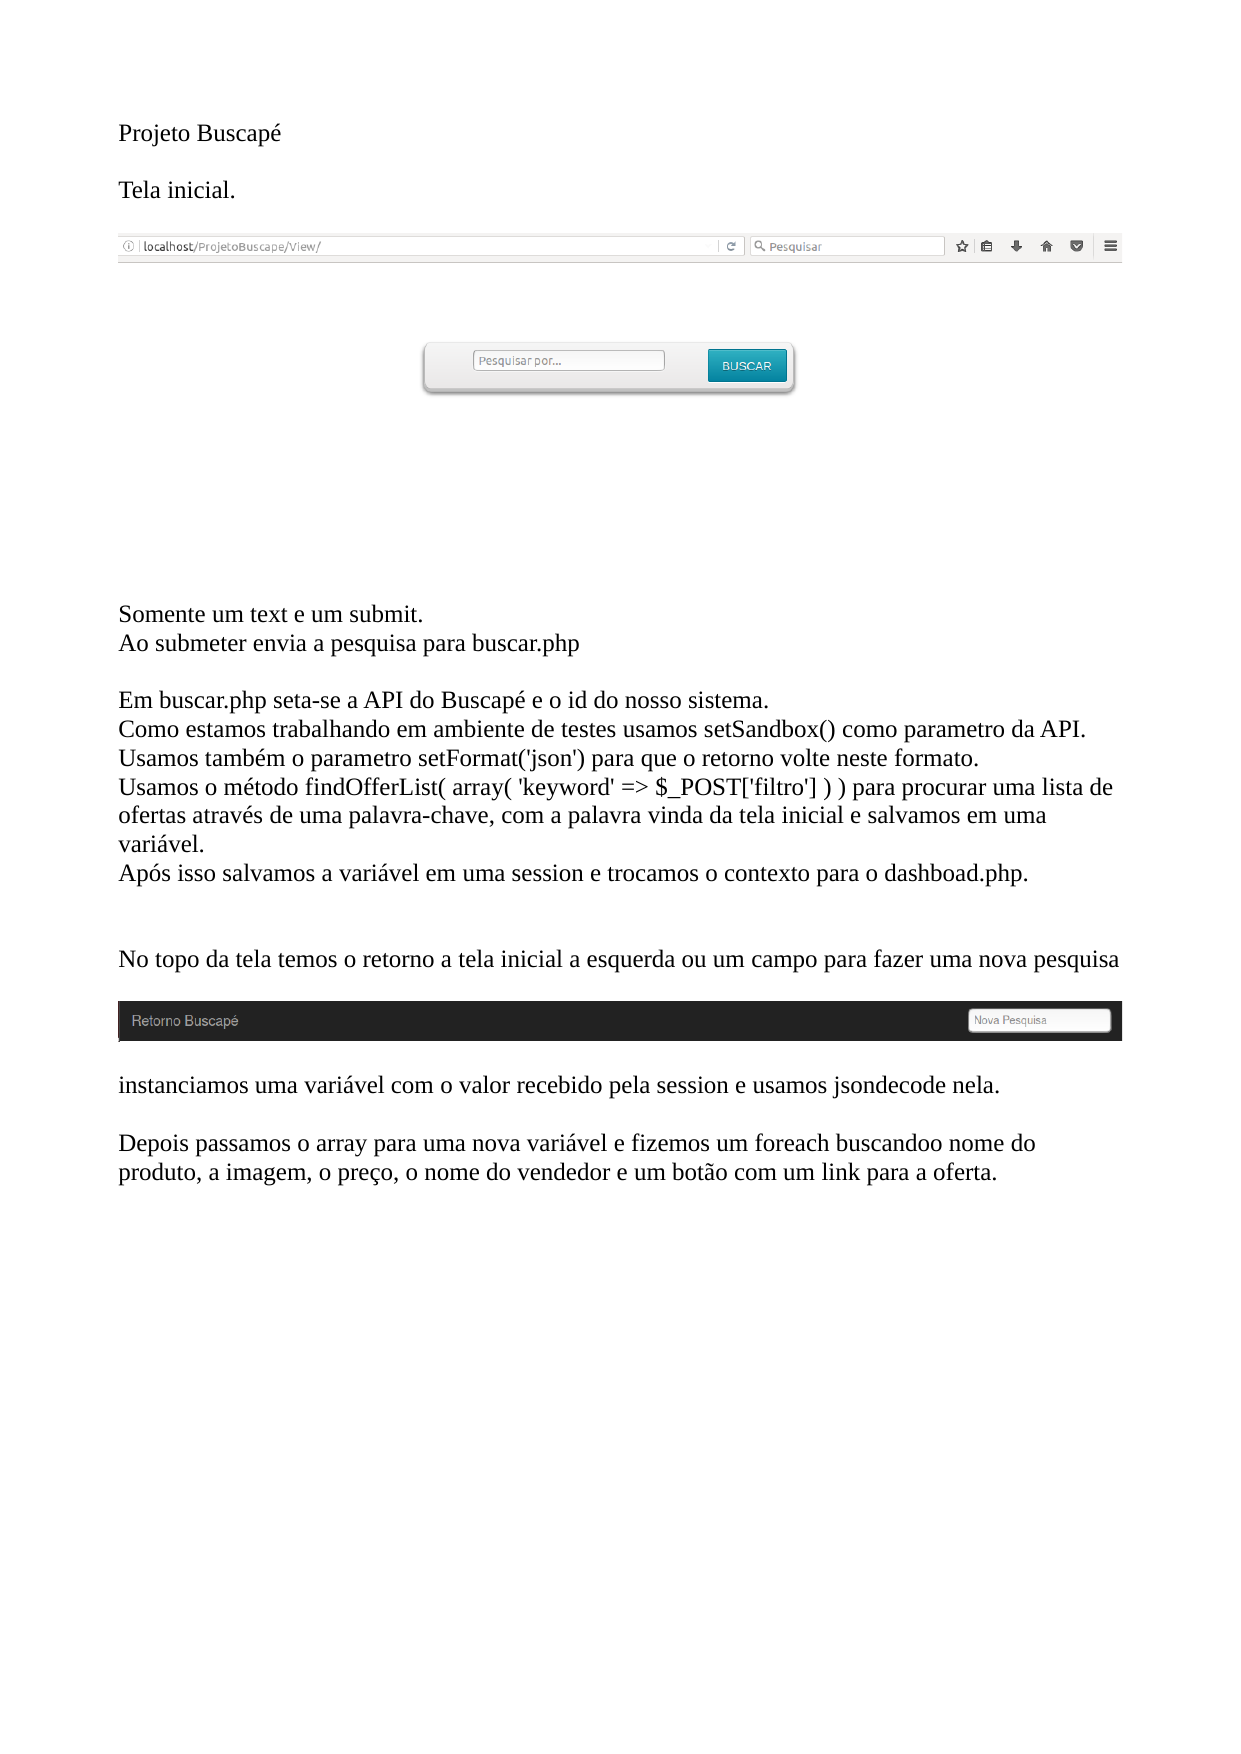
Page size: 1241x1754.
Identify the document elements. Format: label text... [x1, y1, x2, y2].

text Tela inicial. [118, 176, 1122, 204]
text Ao submeter envia a pesquisa para buscar.php [118, 628, 1122, 657]
text Como estamos trabalhando em ambiente de testes usamos setSandbox() como parametro da API. [118, 714, 1122, 743]
text Após isso salvamos a variável em uma session e trocamos o contexto para o dashboad.php. [118, 858, 1122, 887]
text No topo da tela temos o retorno a tela inicial a esquerda ou um campo para fazer uma nova pesquisa [118, 944, 1122, 973]
text Somente um text e um submit. [118, 600, 1122, 628]
text Depois passamos o array para uma nova variável e fizemos um foreach buscandoo nome do produto, a imagem, o preço, o nome do vendedor e um botão com um link para a oferta. [118, 1128, 1122, 1186]
picture [118, 1001, 1123, 1042]
text Projeto Buscapé [118, 118, 1122, 147]
text Usamos também o parametro setFormat('json') para que o retorno volte neste formato. [118, 743, 1122, 772]
text Em buscar.php seta-se a API do Buscapé e o id do nosso sistema. [118, 686, 1122, 714]
picture [118, 233, 1123, 600]
text Usamos o método findOfferList( array( 'keyword' => $_POST['filtro'] ) ) para procurar uma lista de ofertas através de uma palavra-chave, com a palavra vinda da tela inicial e salvamos em uma variável. [118, 772, 1122, 858]
text instanciamos uma variável com o valor recebido pela session e usamos jsondecode nela. [118, 1071, 1122, 1099]
